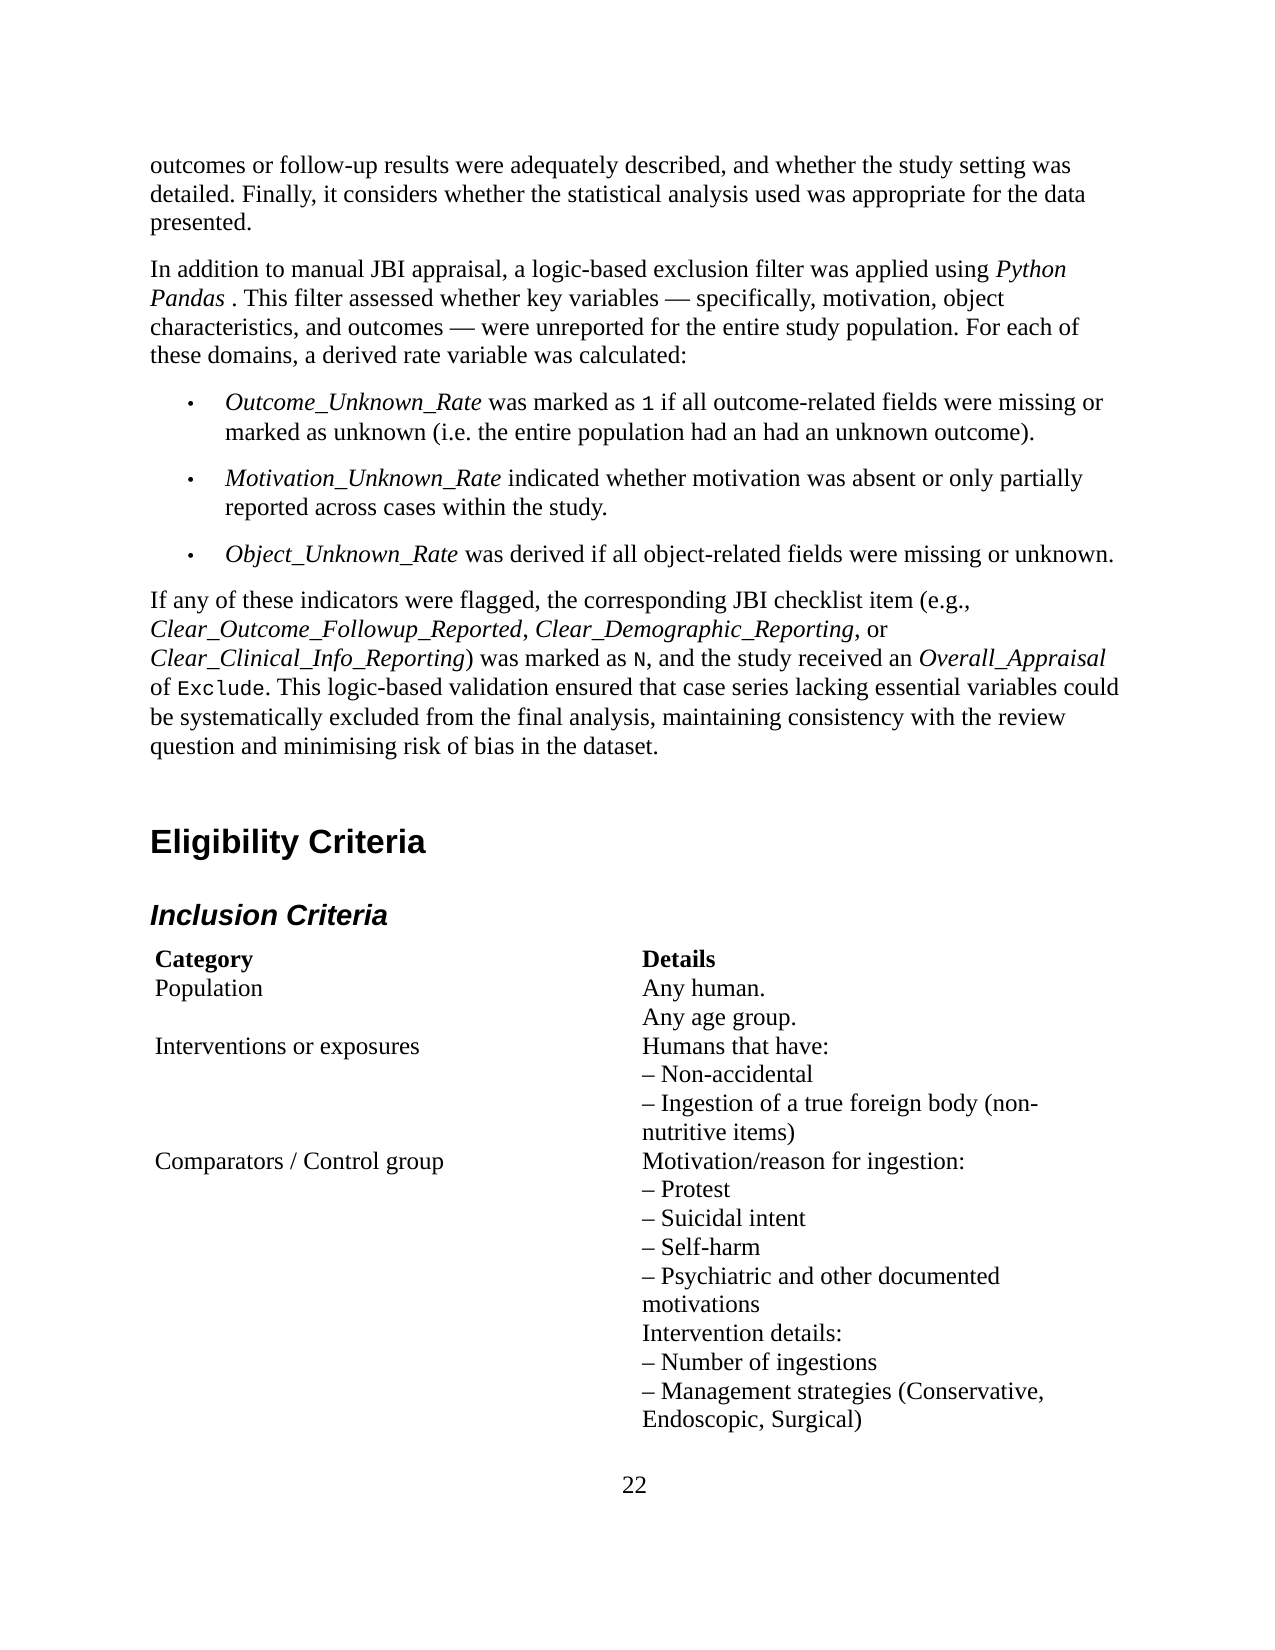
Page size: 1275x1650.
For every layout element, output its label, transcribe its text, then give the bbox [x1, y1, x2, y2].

table_cell Interventions or exposures [150, 1031, 637, 1146]
subtitle Inclusion Criteria [150, 898, 1125, 932]
text outcomes or follow-up results were adequately described, and whether the study setting was detailed. Finally, it considers whether the statistical analysis used was appropriate for the data presented. [150, 150, 1125, 236]
table_cell – Management strategies (Conservative, Endoscopic, Surgical) [638, 1376, 1125, 1433]
text If any of these indicators were flagged, the corresponding JBI checklist item (e.g., Clear_Outcome_Followup_Reported, Clear_Demographic_Reporting, or Clear_Clinical_Info_Reporting) was marked as N, and the study received an Overall_Appraisal of Exclude. This logic-based validation ensured that case series lacking essential variables could be systematically excluded from the final analysis, maintaining consistency with the review question and minimising risk of bias in the dataset. [150, 585, 1125, 788]
table_cell – Psychiatric and other documented motivations [638, 1261, 1125, 1318]
table_cell Intervention details: [638, 1318, 1125, 1347]
table_header Motivation/reason for ingestion: [638, 1146, 1125, 1174]
table_header Humans that have: [638, 1031, 1125, 1059]
list Outcome_Unknown_Rate was marked as 1 if all outcome-related fields were missing or marked as unknown (i.e. the entire population had an had an unknown outcome). [187, 387, 1125, 445]
table_cell – Ingestion of a true foreign body (non-nutritive items) [638, 1088, 1125, 1146]
table_header Details [638, 945, 1125, 973]
table_cell – Number of ingestions [638, 1347, 1125, 1376]
text In addition to manual JBI appraisal, a logic-based exclusion filter was applied using Python Pandas . This filter assessed whether key variables — specifically, motivation, object characteristics, and outcomes — were unreported for the entire study population. For each of these domains, a derived rate variable was calculated: [150, 254, 1125, 369]
table_cell Any age group. [638, 1002, 1125, 1031]
list Motivation_Unknown_Rate indicated whether motivation was absent or only partially reported across cases within the study. [187, 463, 1125, 521]
table_cell Population [150, 973, 637, 1031]
table_header Category [150, 945, 637, 973]
table_cell – Self-harm [638, 1232, 1125, 1261]
table_cell – Non-accidental [638, 1060, 1125, 1088]
subtitle Eligibility Criteria [150, 822, 1125, 861]
list Object_Unknown_Rate was derived if all object-related fields were missing or unknown. [187, 539, 1125, 567]
table_header Any human. [638, 973, 1125, 1002]
table_cell – Protest [638, 1175, 1125, 1203]
table_cell Comparators / Control group [150, 1146, 637, 1433]
table_cell – Suicidal intent [638, 1203, 1125, 1232]
